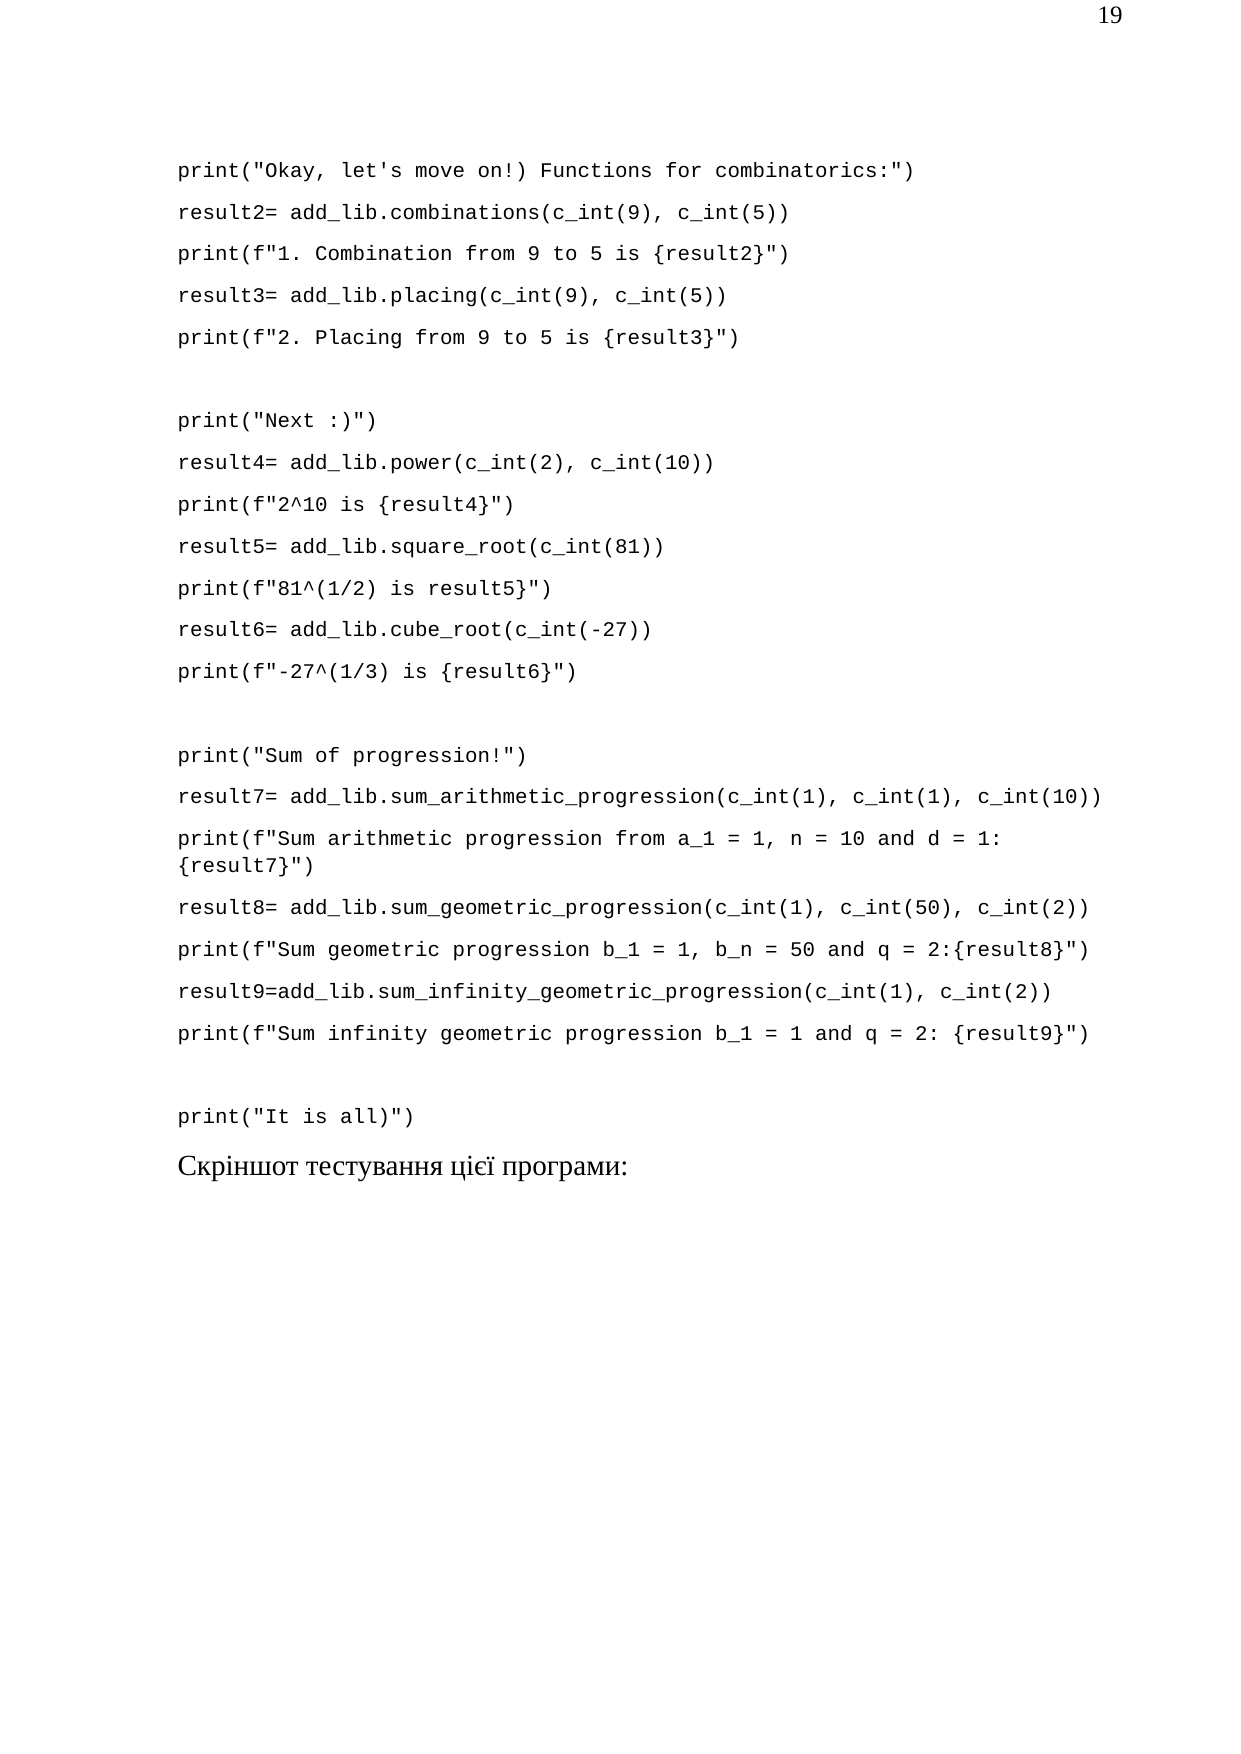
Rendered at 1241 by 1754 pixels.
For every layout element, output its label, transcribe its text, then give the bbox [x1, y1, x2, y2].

text result8= add_lib.sum_geometric_progression(c_int(1), c_int(50), c_int(2)) [177, 897, 1122, 921]
text result5= add_lib.square_root(c_int(81)) [177, 536, 1122, 559]
text result7= add_lib.sum_arithmetic_progression(c_int(1), c_int(1), c_int(10)) [177, 786, 1122, 810]
text Скріншот тестування цієї програми: [177, 1148, 1122, 1181]
text print(f"Sum infinity geometric progression b_1 = 1 and q = 2: {result9}") [177, 1022, 1122, 1046]
text result3= add_lib.placing(c_int(9), c_int(5)) [177, 285, 1122, 309]
text print("Next :)") [177, 411, 1122, 434]
text print(f"Sum arithmetic progression from a_1 = 1, n = 10 and d = 1: {result7}") [177, 828, 1122, 879]
text print(f"2^10 is {result4}") [177, 494, 1122, 518]
text result4= add_lib.power(c_int(2), c_int(10)) [177, 452, 1122, 476]
text print(f"1. Combination from 9 to 5 is {result2}") [177, 243, 1122, 267]
text print(f"81^(1/2) is result5}") [177, 578, 1122, 601]
text result9=add_lib.sum_infinity_geometric_progression(c_int(1), c_int(2)) [177, 981, 1122, 1004]
text result6= add_lib.cube_root(c_int(-27)) [177, 619, 1122, 643]
text print(f"-27^(1/3) is {result6}") [177, 661, 1122, 685]
text print(f"Sum geometric progression b_1 = 1, b_n = 50 and q = 2:{result8}") [177, 939, 1122, 963]
text print(f"2. Placing from 9 to 5 is {result3}") [177, 327, 1122, 351]
text print("Sum of progression!") [177, 745, 1122, 768]
text print("It is all)") [177, 1106, 1122, 1130]
text print("Okay, let's move on!) Functions for combinatorics:") [177, 160, 1122, 183]
text result2= add_lib.combinations(c_int(9), c_int(5)) [177, 202, 1122, 225]
